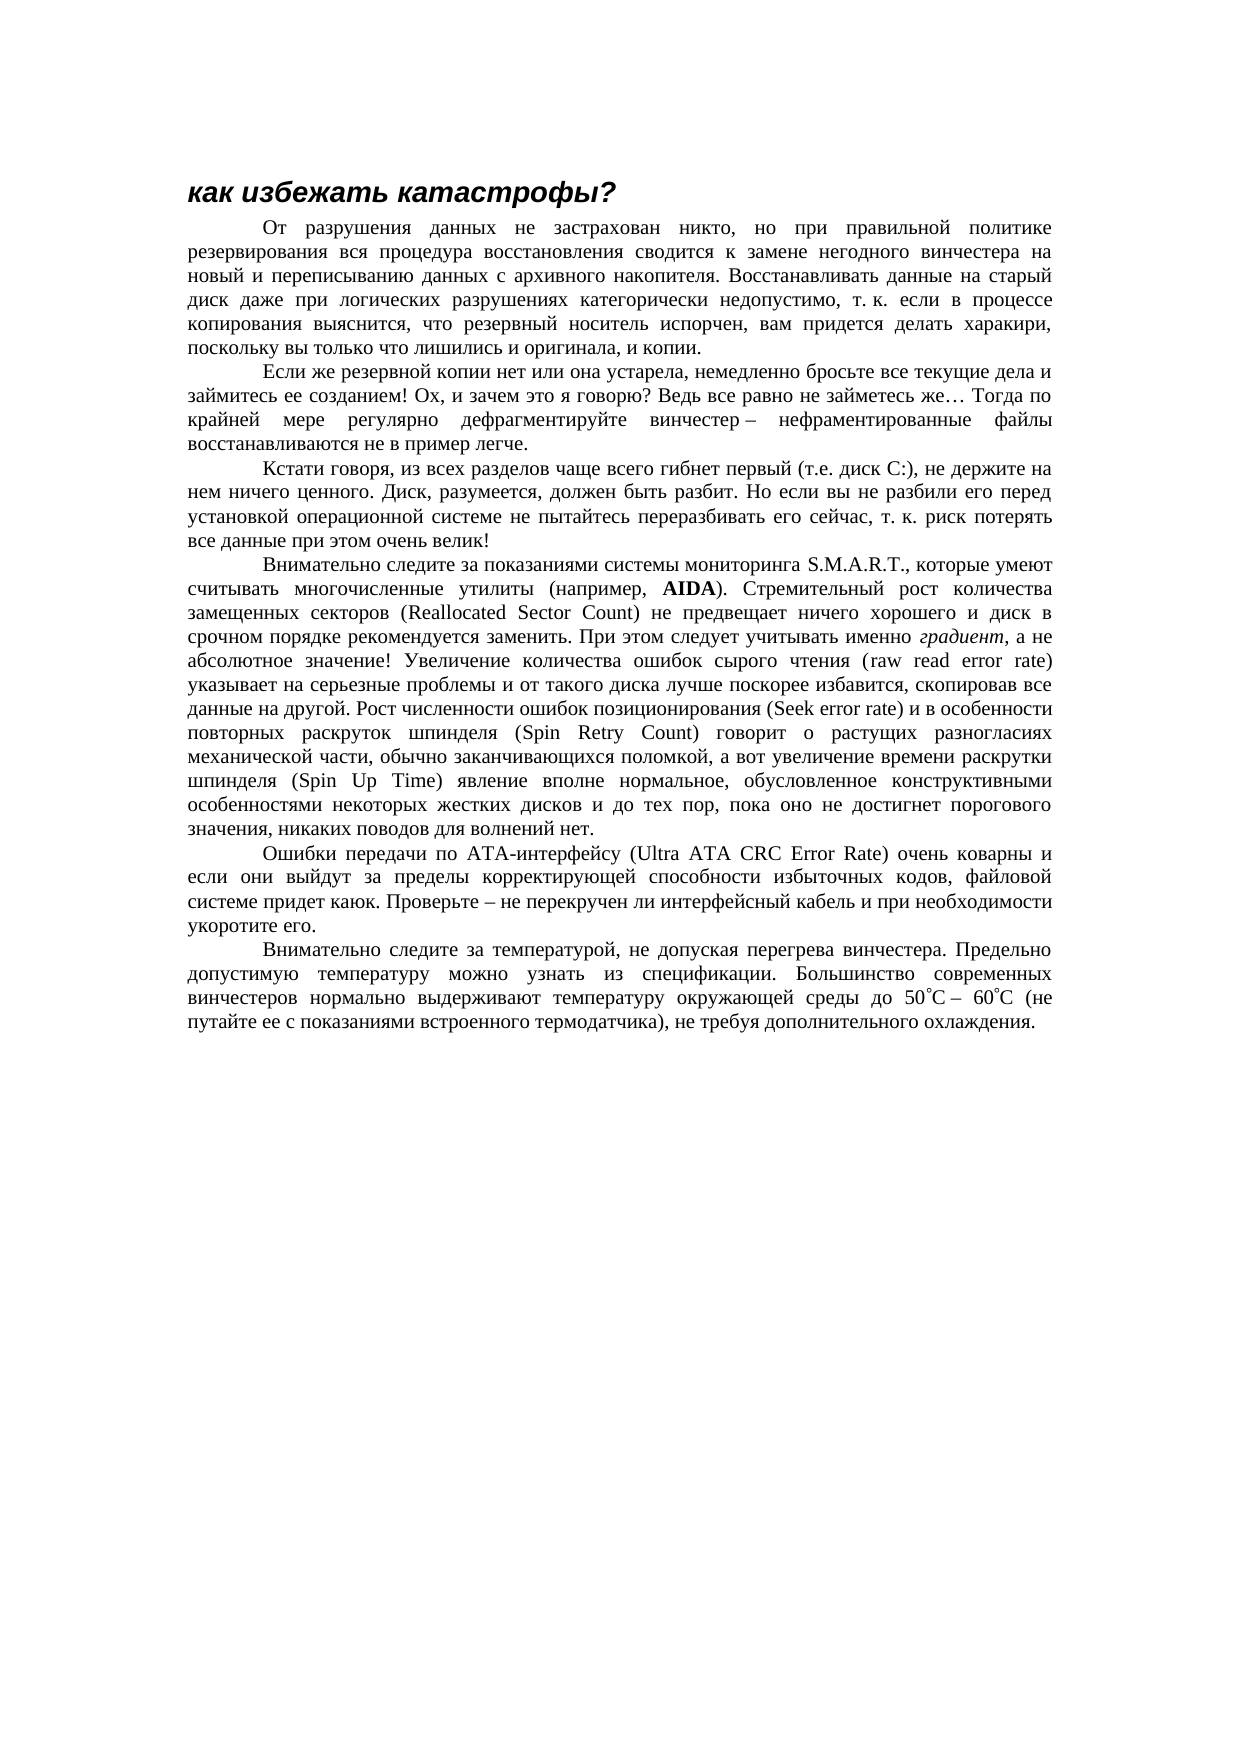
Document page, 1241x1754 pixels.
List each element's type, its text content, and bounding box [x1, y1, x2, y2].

text От разрушения данных не застрахован никто, но при правильной политике резервирования вся процедура восстановления сводится к замене негодного винчестера на новый и переписыванию данных с архивного накопителя. Восстанавливать данные на старый диск даже при логических разрушениях категорически недопустимо, т. к. если в процессе копирования выяснится, что резервный носитель испорчен, вам придется делать харакири, поскольку вы только что лишились и оригинала, и копии. [187, 215, 1053, 359]
text Кстати говоря, из всех разделов чаще всего гибнет первый (т.е. диск С:), не держите на нем ничего ценного. Диск, разумеется, должен быть разбит. Но если вы не разбили его перед установкой операционной системе не пытайтесь переразбивать его сейчас, т. к. риск потерять все данные при этом очень велик! [187, 455, 1053, 552]
subtitle как избежать катастрофы? [187, 175, 1053, 208]
text Внимательно следите за температурой, не допуская перегрева винчестера. Предельно допустимую температуру можно узнать из спецификации. Большинство современных винчестеров нормально выдерживают температуру окружающей среды до 50°С – 60°С (не путайте ее с показаниями встроенного термодатчика), не требуя дополнительного охлаждения. [187, 937, 1053, 1033]
text Внимательно следите за показаниями системы мониторинга S.M.A.R.T., которые умеют считывать многочисленные утилиты (например, AIDA). Стремительный рост количества замещенных секторов (Reallocated Sector Count) не предвещает ничего хорошего и диск в срочном порядке рекомендуется заменить. При этом следует учитывать именно градиент, а не абсолютное значение! Увеличение количества ошибок сырого чтения (raw read error rate) указывает на серьезные проблемы и от такого диска лучше поскорее избавится, скопировав все данные на другой. Рост численности ошибок позиционирования (Seek error rate) и в особенности повторных раскруток шпинделя (Spin Retry Count) говорит о растущих разногласиях механической части, обычно заканчивающихся поломкой, а вот увеличение времени раскрутки шпинделя (Spin Up Time) явление вполне нормальное, обусловленное конструктивными особенностями некоторых жестких дисков и до тех пор, пока оно не достигнет порогового значения, никаких поводов для волнений нет. [187, 552, 1053, 840]
text Если же резервной копии нет или она устарела, немедленно бросьте все текущие дела и займитесь ее созданием! Ох, и зачем это я говорю? Ведь все равно не займетесь же… Тогда по крайней мере регулярно дефрагментируйте винчестер – нефраментированные файлы восстанавливаются не в пример легче. [187, 359, 1053, 455]
text Ошибки передачи по ATA-интерфейсу (Ultra ATA CRC Error Rate) очень коварны и если они выйдут за пределы корректирующей способности избыточных кодов, файловой системе придет каюк. Проверьте – не перекручен ли интерфейсный кабель и при необходимости укоротите его. [187, 840, 1053, 937]
